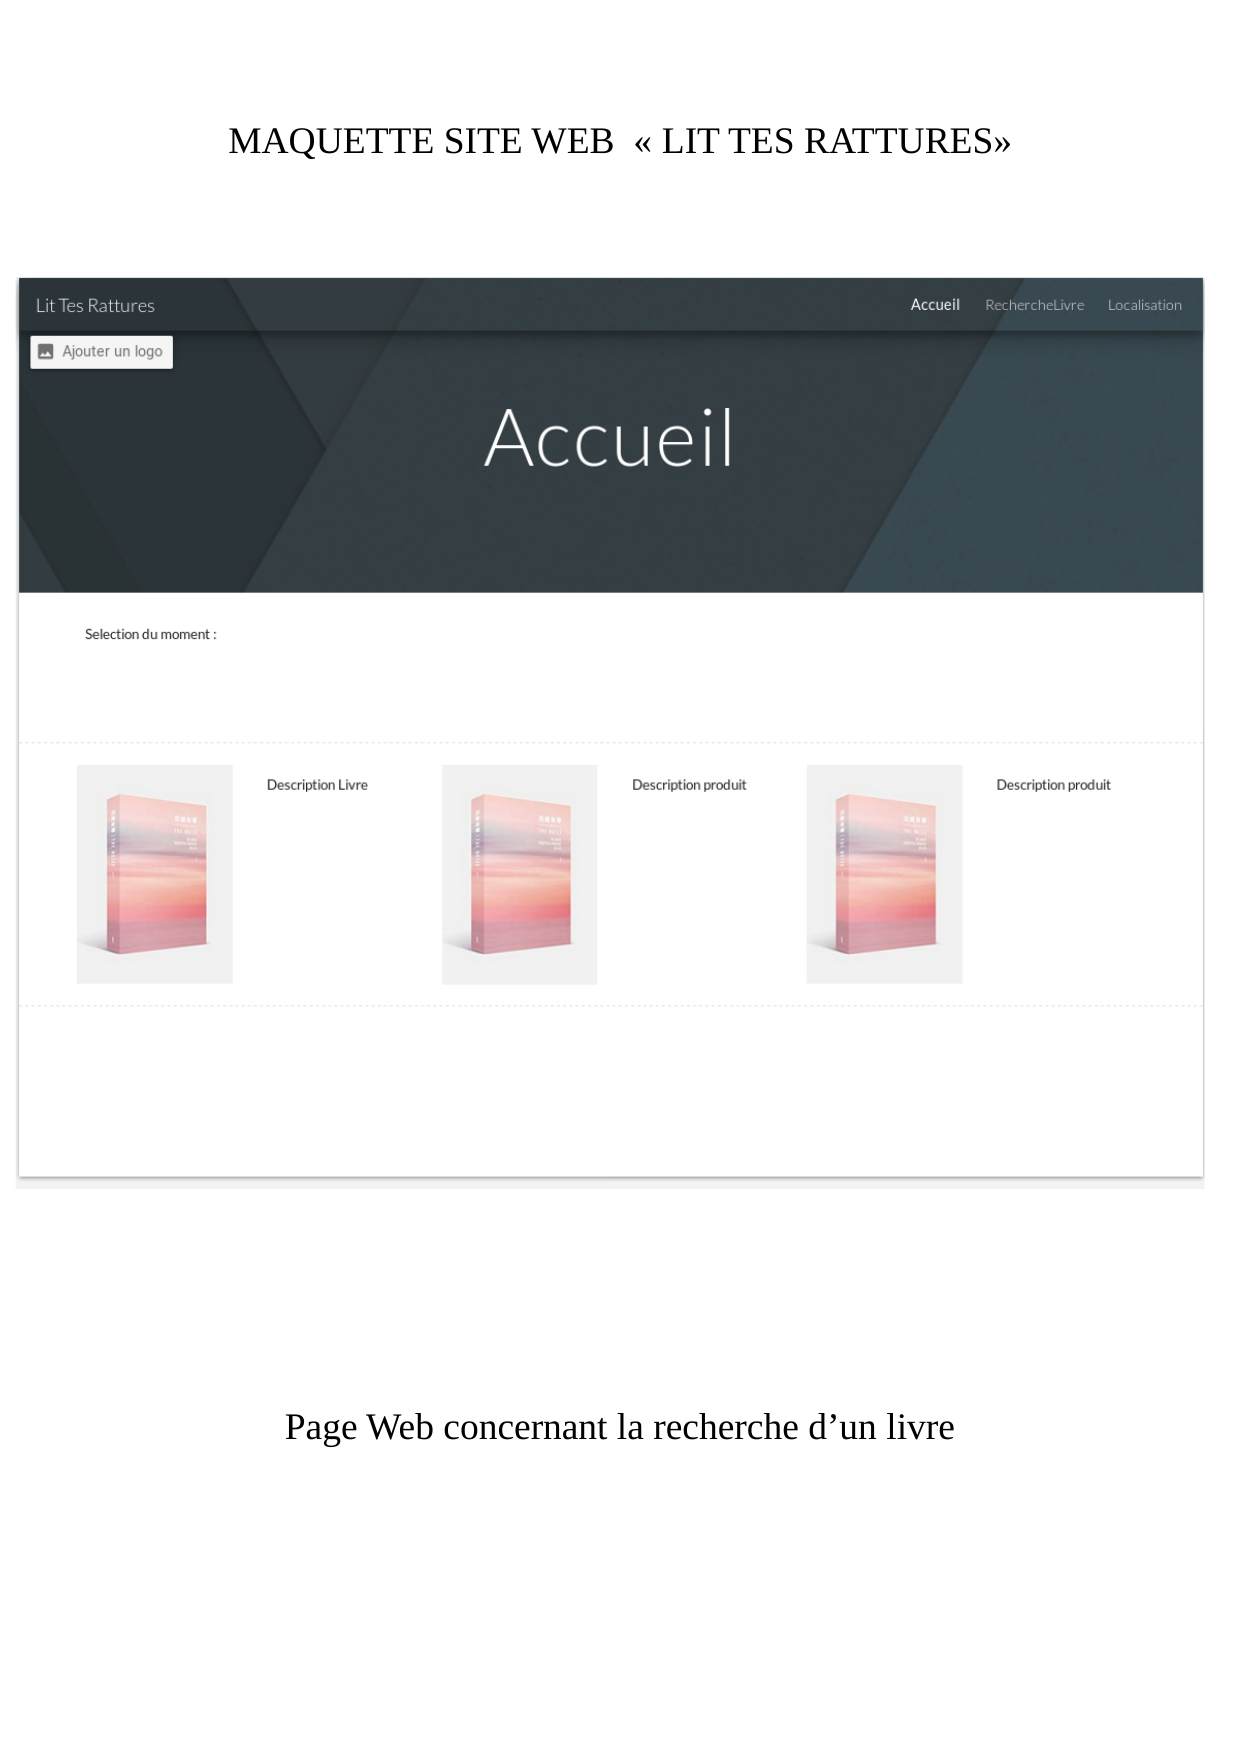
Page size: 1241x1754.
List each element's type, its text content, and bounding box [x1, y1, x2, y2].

picture [15, 277, 1205, 1189]
text MAQUETTE SITE WEB « LIT TES RATTURES» [118, 118, 1122, 161]
text Page Web concernant la recherche d’un livre [118, 1404, 1122, 1448]
